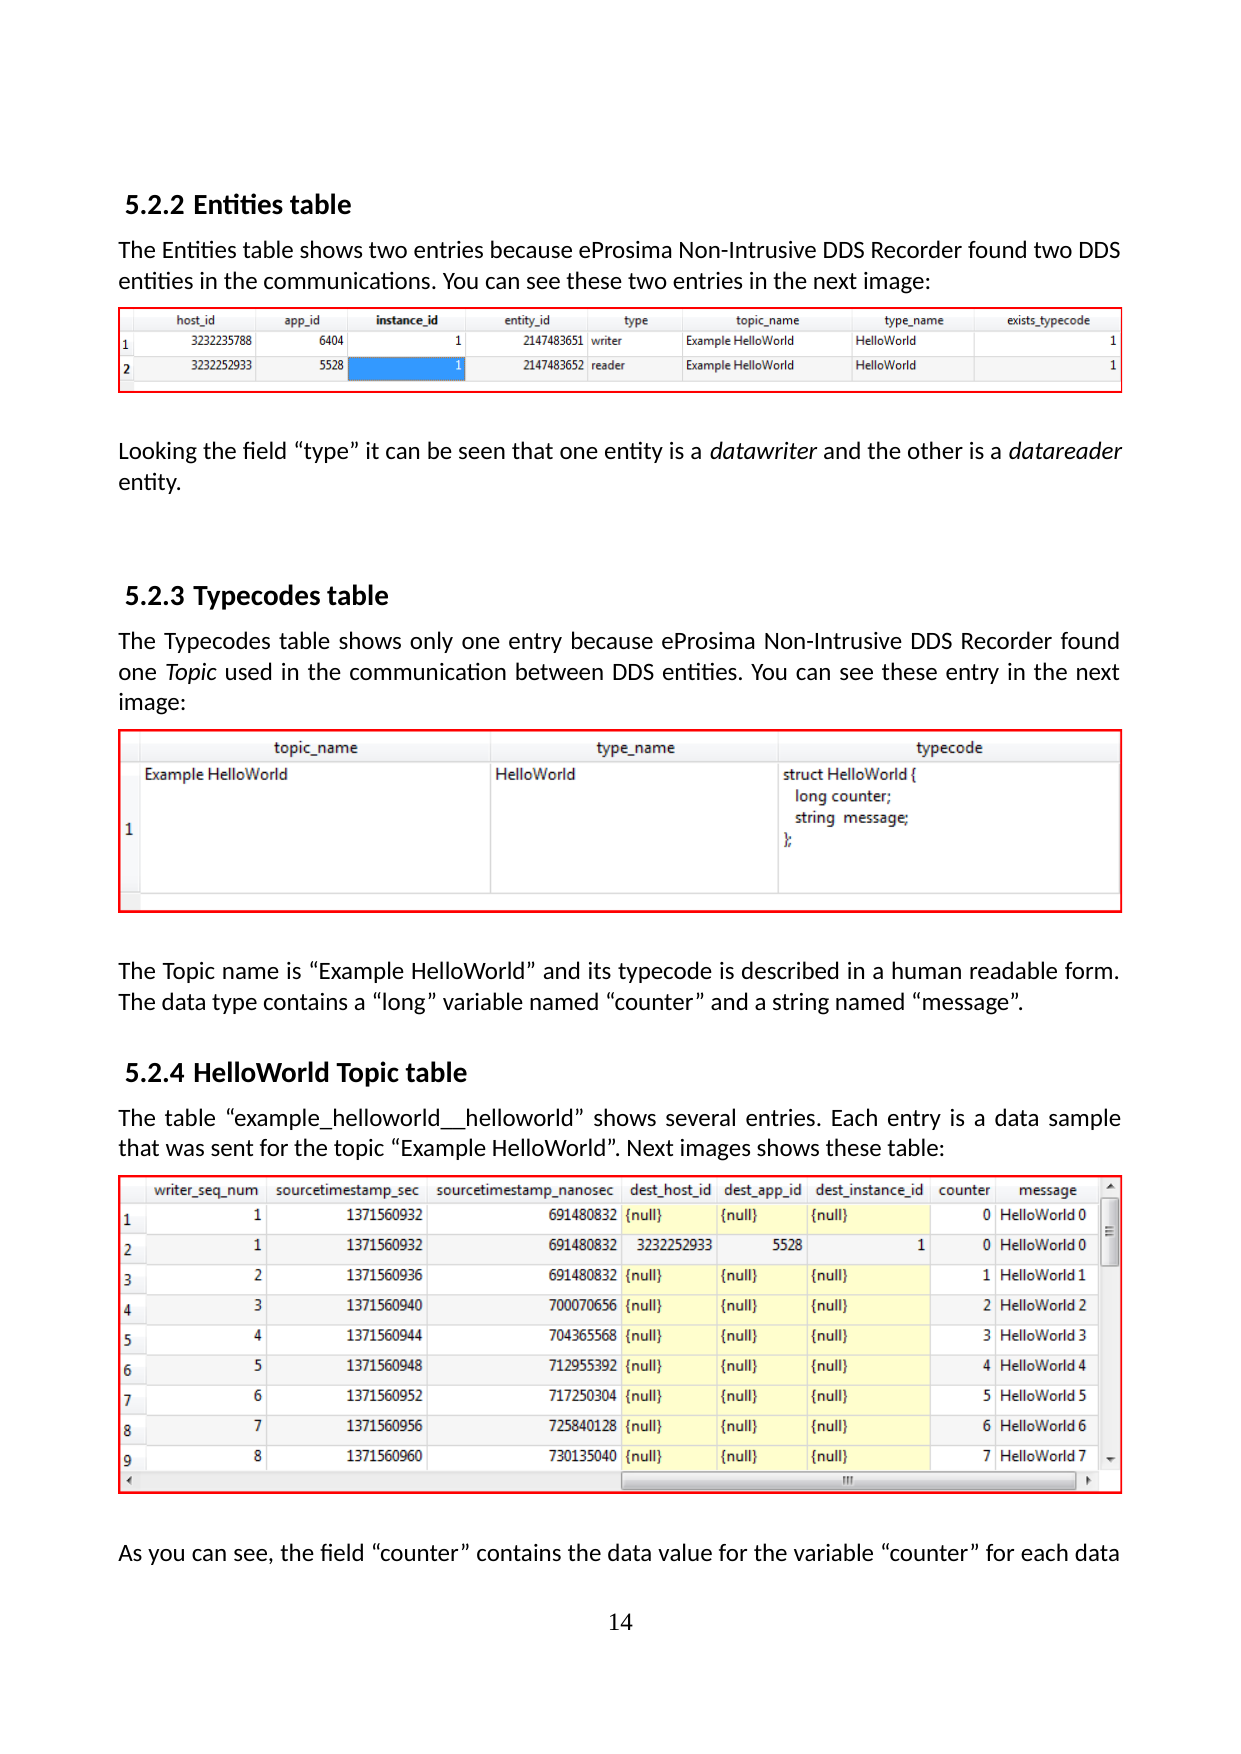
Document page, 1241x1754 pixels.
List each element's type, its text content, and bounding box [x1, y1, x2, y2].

picture [118, 1175, 1123, 1494]
text Looking the field “type” it can be seen that one entity is a datawriter and the other is a datareader entity. [118, 435, 1122, 496]
text The Entities table shows two entries because eProsima Non-Intrusive DDS Recorder found two DDS entities in the communications. You can see these two entries in the next image: [118, 234, 1122, 295]
text The table “example_helloworld__helloworld” shows several entries. Each entry is a data sample that was sent for the topic “Example HelloWorld”. Next images shows these table: [118, 1102, 1122, 1163]
subtitle Typecodes table [118, 577, 1122, 613]
picture [118, 307, 1123, 393]
picture [118, 729, 1123, 913]
subtitle HelloWorld Topic table [118, 1054, 1122, 1089]
text The Typecodes table shows only one entry because eProsima Non-Intrusive DDS Recorder found one Topic used in the communication between DDS entities. You can see these entry in the next image: [118, 625, 1122, 717]
text As you can see, the field “counter” contains the data value for the variable “counter” for each data [118, 1537, 1122, 1567]
subtitle Entities table [118, 186, 1122, 222]
text The Topic name is “Example HelloWorld” and its typecode is described in a human readable form. The data type contains a “long” variable named “counter” and a string named “message”. [118, 955, 1122, 1016]
